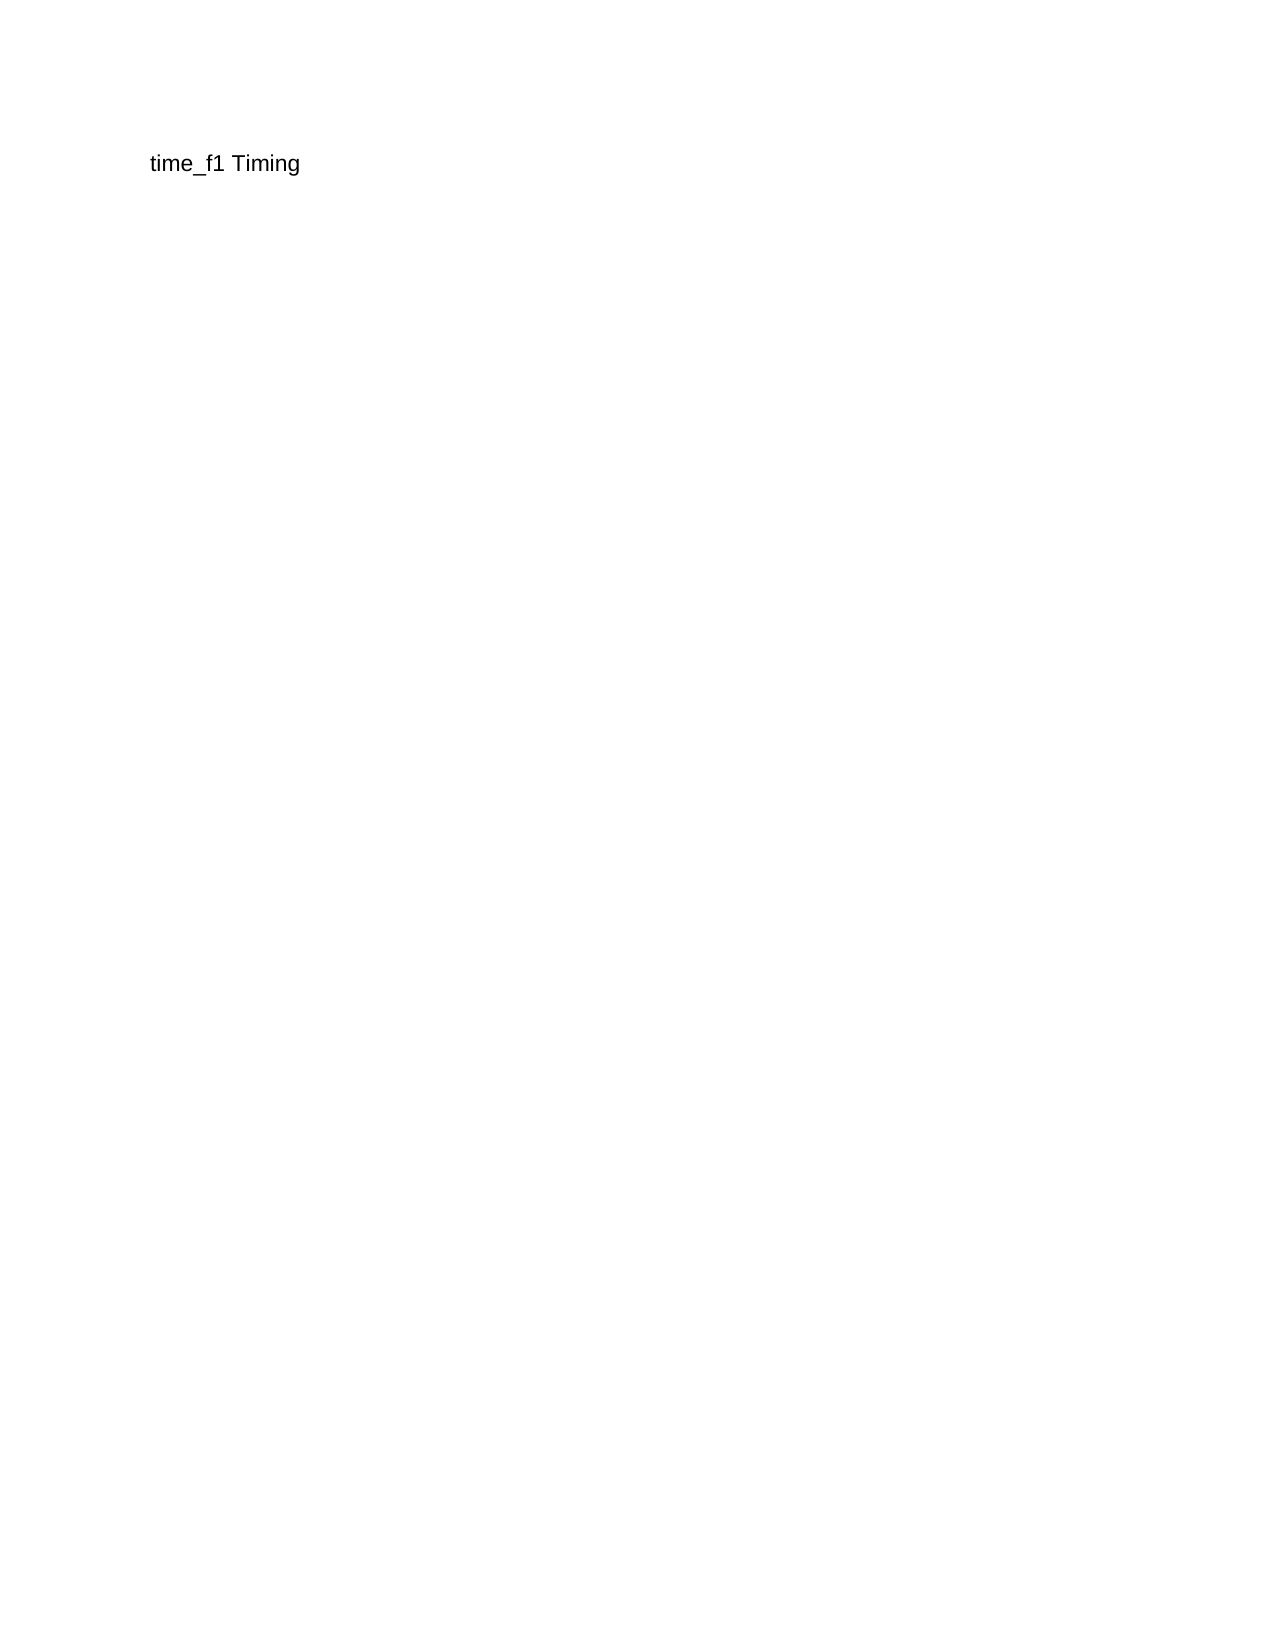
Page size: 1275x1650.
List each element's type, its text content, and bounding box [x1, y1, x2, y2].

text time_f1 Timing [150, 150, 1125, 176]
